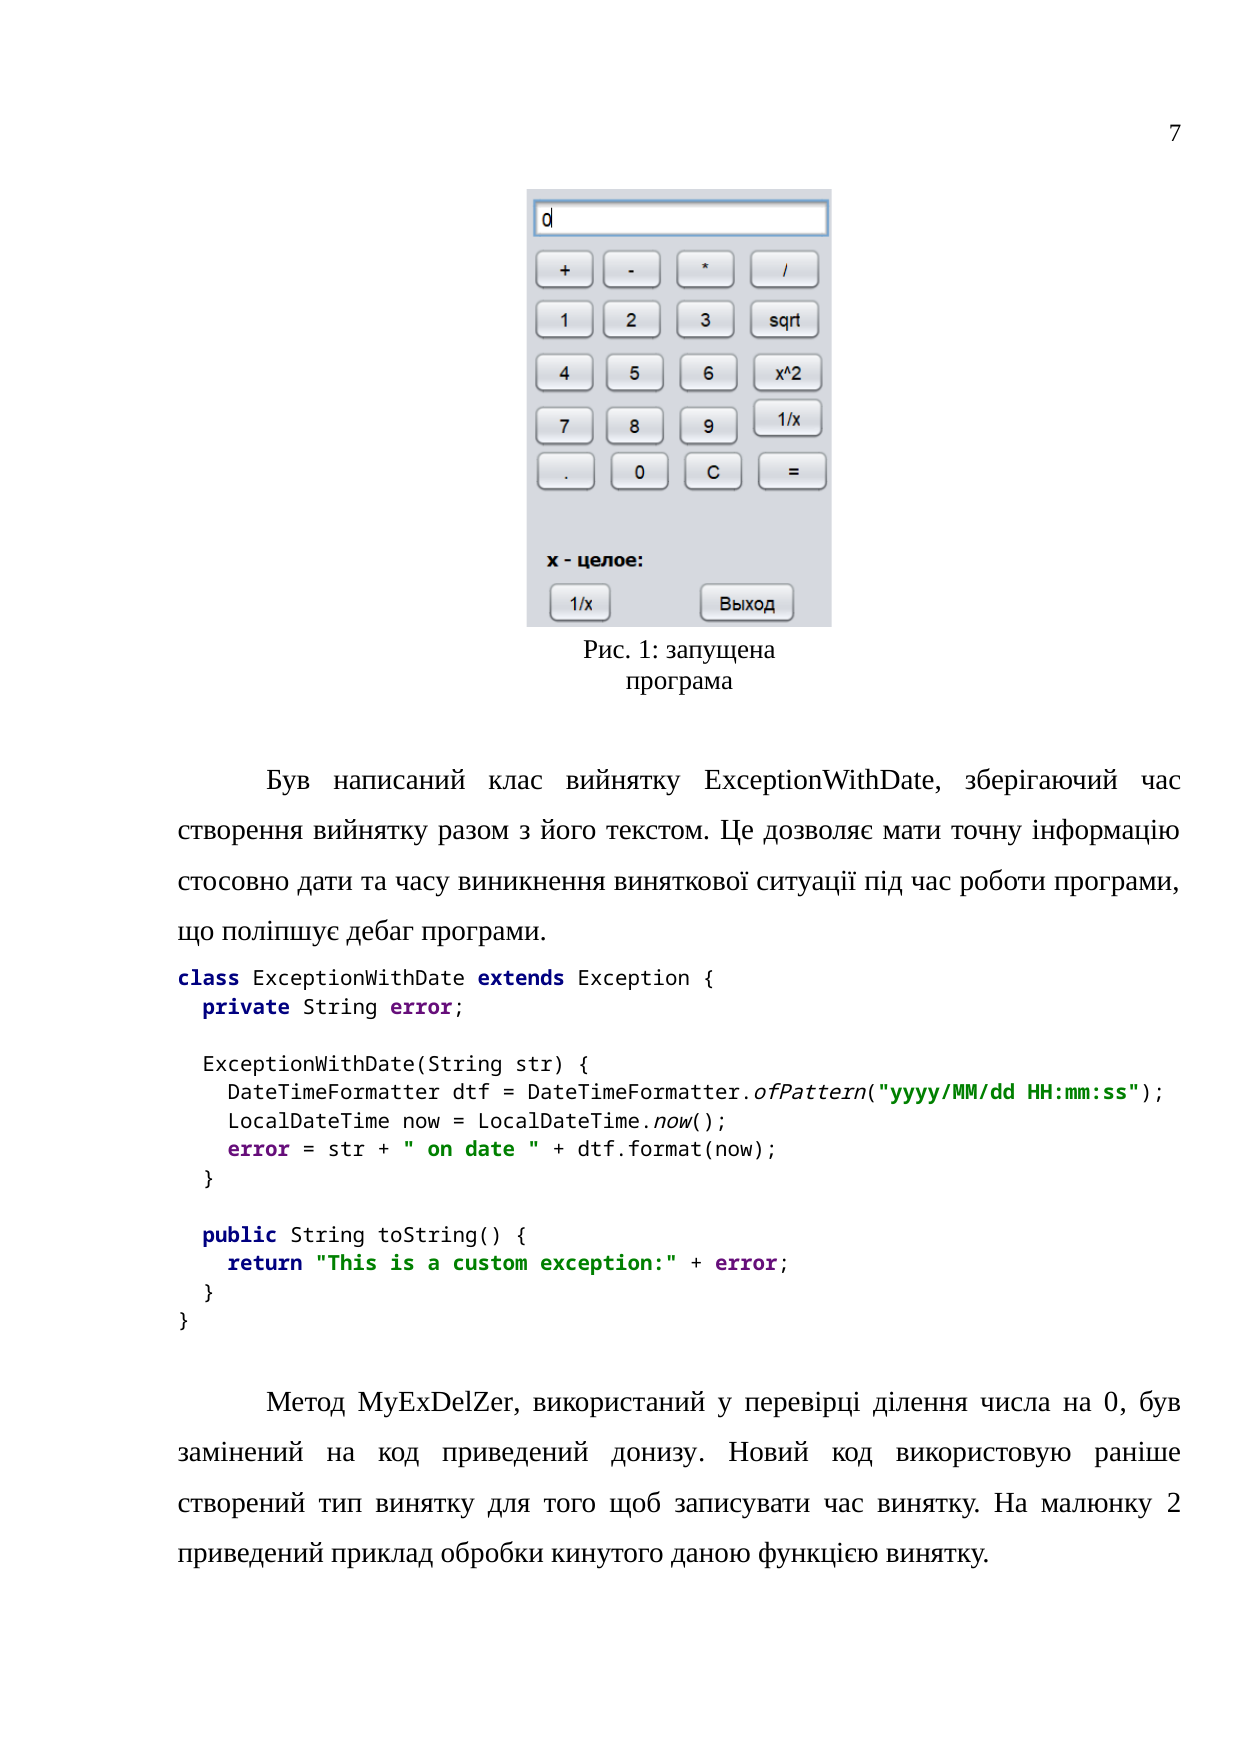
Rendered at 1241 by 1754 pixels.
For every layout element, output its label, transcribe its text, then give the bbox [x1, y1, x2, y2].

text class ExceptionWithDate extends Exception { private String error; ExceptionWithDate(String str) { DateTimeFormatter dtf = DateTimeFormatter.ofPattern("yyyy/MM/dd HH:mm:ss"); LocalDateTime now = LocalDateTime.now(); error = str + " on date " + dtf.format(now); } public String toString() { return "This is a custom exception:" + error; } } [177, 963, 1181, 1334]
text Рис. 1: запущена програма [527, 627, 832, 695]
text Метод MyExDelZer, використаний у перевірці ділення числа на 0, був замінений на код приведений донизу. Новий код використовую раніше створений тип винятку для того щоб записувати час винятку. На малюнку 2 приведений приклад обробки кинутого даною функцією винятку. [177, 1384, 1181, 1568]
text Був написаний клас вийнятку ExceptionWithDate, зберігаючий час створення вийнятку разом з його текстом. Це дозволяє мати точну інформацію стосовно дати та часу виникнення виняткової ситуації під час роботи програми, що поліпшує дебаг програми. [177, 762, 1181, 947]
picture [526, 189, 832, 627]
